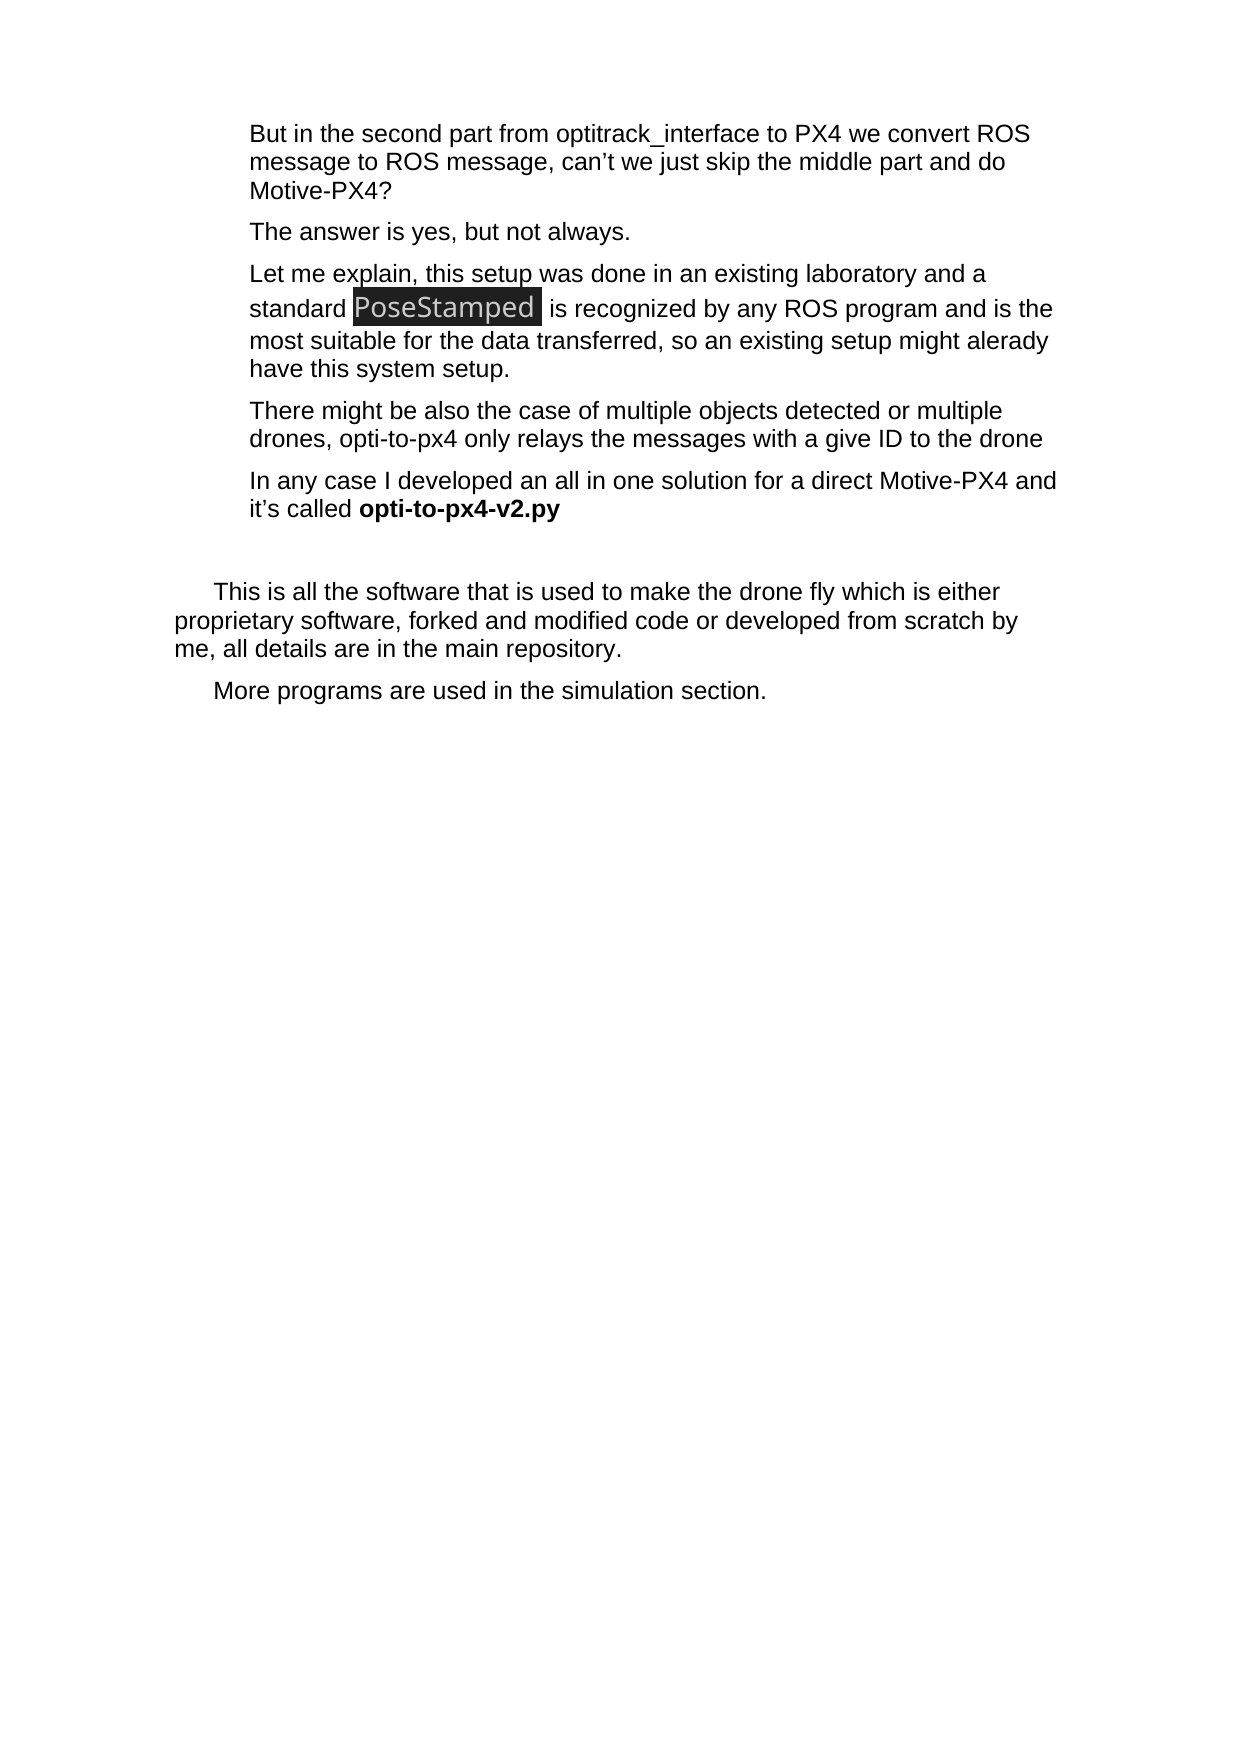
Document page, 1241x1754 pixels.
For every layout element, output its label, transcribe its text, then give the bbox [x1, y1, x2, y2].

text There might be also the case of multiple objects detected or multiple drones, opti-to-px4 only relays the messages with a give ID to the drone [174, 396, 1066, 453]
text More programs are used in the simulation section. [174, 676, 1066, 704]
text Let me explain, this setup was done in an existing laboratory and a standard PoseStamped is recognized by any ROS program and is the most suitable for the data transferred, so an existing setup might alerady have this system setup. [174, 258, 1066, 383]
text The answer is yes, but not always. [174, 217, 1066, 246]
text This is all the software that is used to make the drone fly which is either proprietary software, forked and modified code or developed from scratch by me, all details are in the main repository. [174, 577, 1066, 663]
text But in the second part from optitrack_interface to PX4 we convert ROS message to ROS message, can’t we just skip the middle part and do Motive-PX4? [174, 118, 1066, 205]
text In any case I developed an all in one solution for a direct Motive-PX4 and it’s called opti-to-px4-v2.py [174, 466, 1066, 523]
